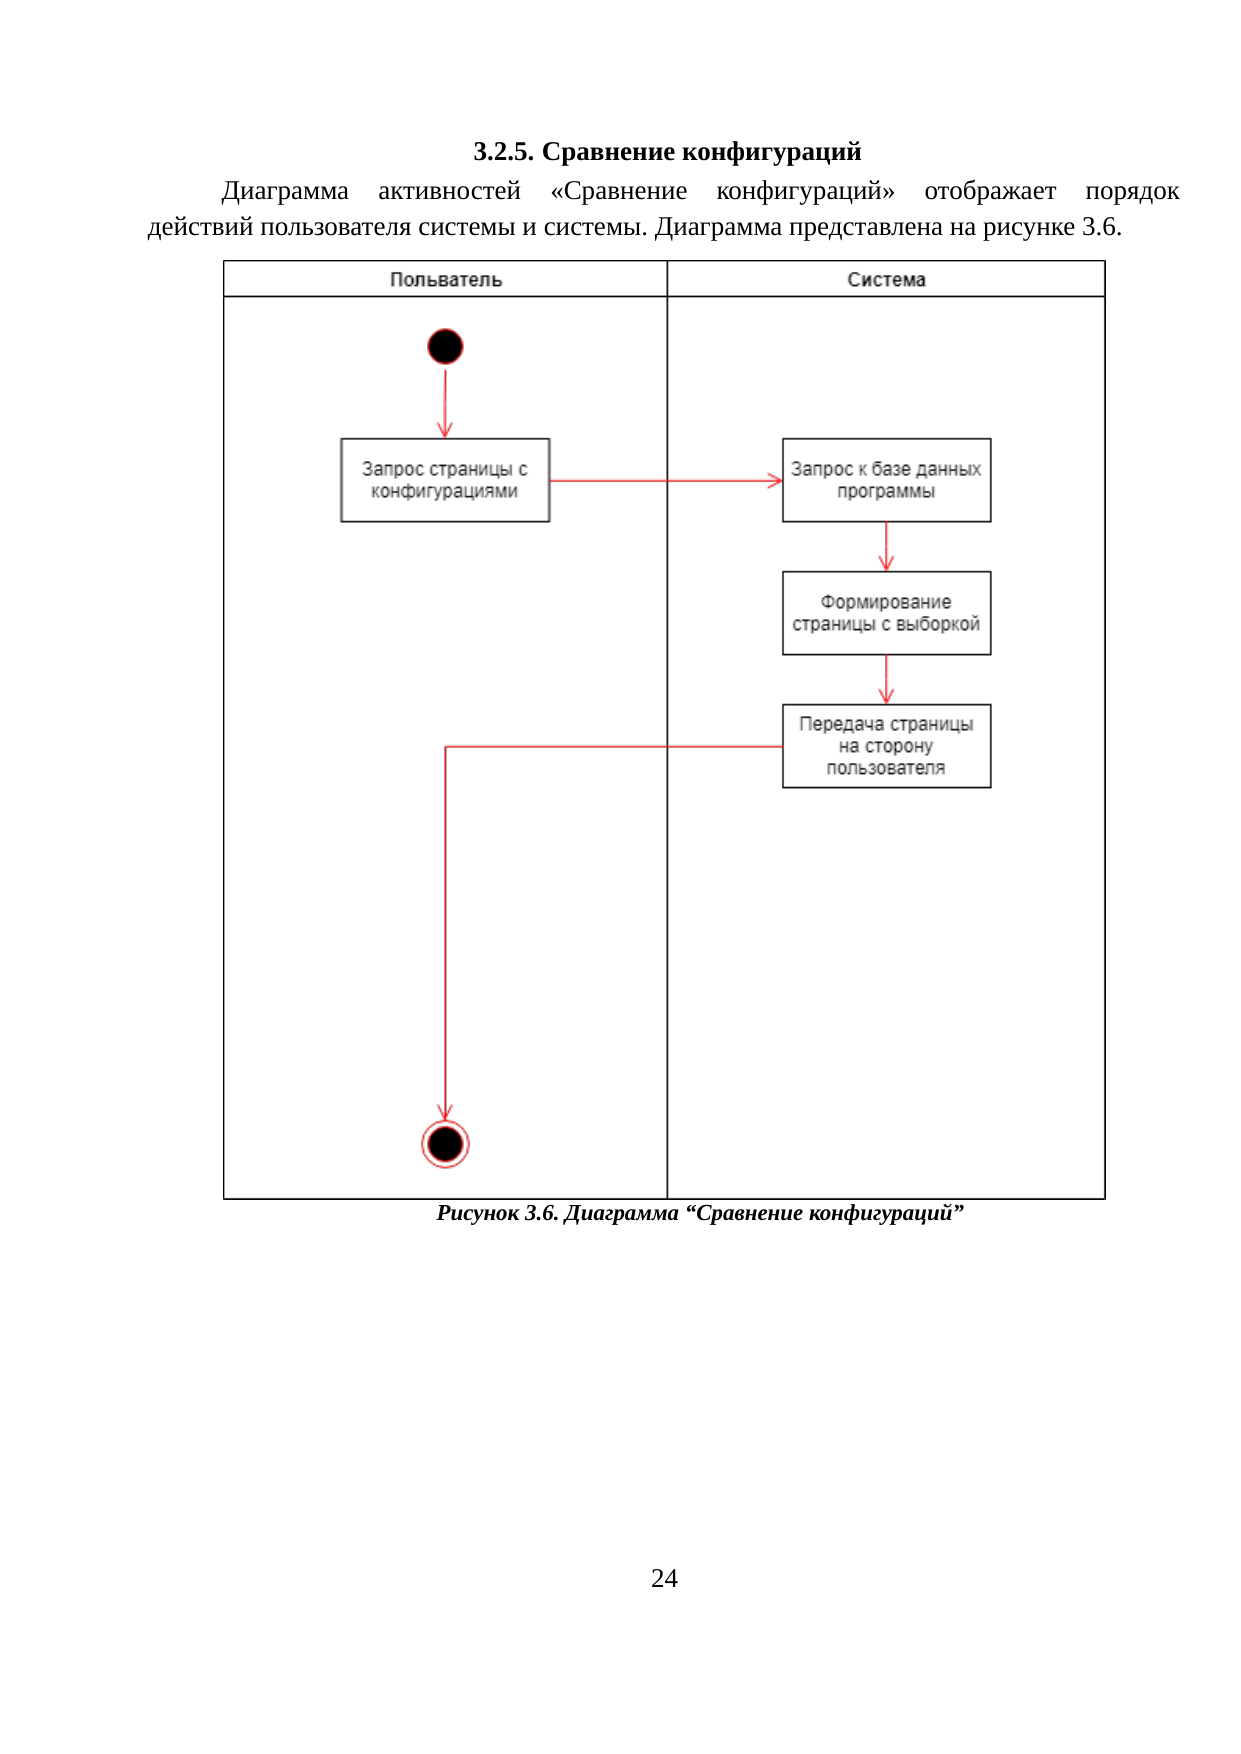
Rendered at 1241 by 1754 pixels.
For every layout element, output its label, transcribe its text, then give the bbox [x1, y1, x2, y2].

picture [223, 260, 1106, 1200]
text Рисунок 3.6. Диаграмма “Сравнение конфигураций” [148, 310, 1181, 1226]
text Диаграмма активностей «Сравнение конфигураций» отображает порядок действий пользователя системы и системы. Диаграмма представлена на рисунке 3.6. [148, 174, 1181, 241]
subtitle Сравнение конфигураций [148, 135, 1181, 166]
